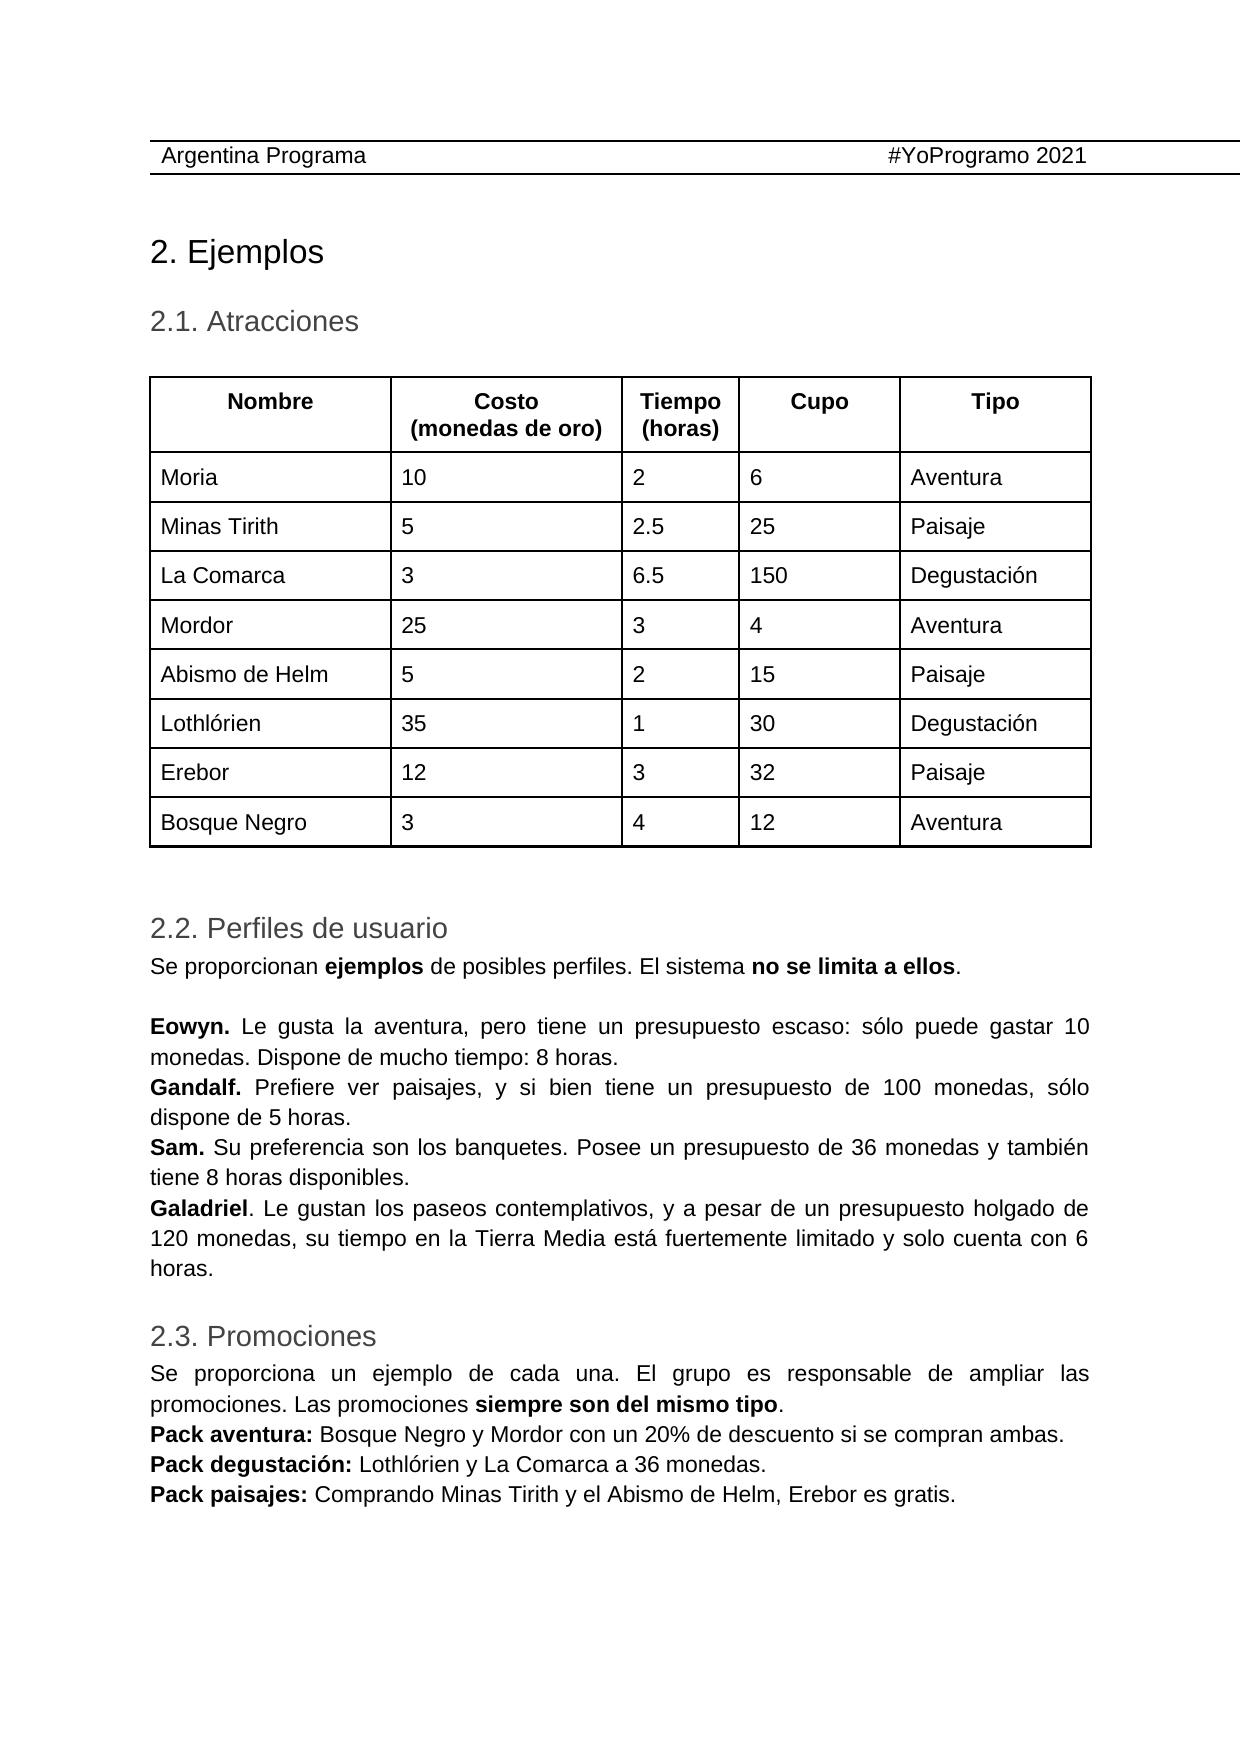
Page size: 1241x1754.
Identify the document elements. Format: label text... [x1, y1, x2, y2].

subtitle 2.2. Perfiles de usuario [150, 911, 1090, 944]
text Sam. Su preferencia son los banquetes. Posee un presupuesto de 36 monedas y también tiene 8 horas disponibles. [150, 1134, 1090, 1191]
table_cell Degustación [901, 552, 1090, 599]
table_header Tiempo (horas) [623, 378, 738, 451]
table_cell 3 [392, 798, 621, 845]
table_cell 12 [392, 749, 621, 796]
table_cell Moria [151, 453, 390, 501]
table_cell 3 [392, 552, 621, 599]
table_cell Mordor [151, 601, 390, 648]
table_cell Paisaje [901, 749, 1090, 796]
table_cell Lothlórien [151, 700, 390, 747]
table_cell Abismo de Helm [151, 650, 390, 698]
text Pack paisajes: Comprando Minas Tirith y el Abismo de Helm, Erebor es gratis. [150, 1481, 1090, 1508]
table_cell Paisaje [901, 650, 1090, 698]
table_cell Paisaje [901, 503, 1090, 550]
table_cell 25 [392, 601, 621, 648]
table_cell 10 [392, 453, 621, 501]
table_cell 4 [623, 798, 738, 845]
text Se proporcionan ejemplos de posibles perfiles. El sistema no se limita a ellos. [150, 953, 1090, 979]
table_cell Aventura [901, 453, 1090, 501]
table_cell 25 [740, 503, 899, 550]
table_cell 5 [392, 650, 621, 698]
table_cell 150 [740, 552, 899, 599]
table_cell 2.5 [623, 503, 738, 550]
table_cell 2 [623, 650, 738, 698]
table_cell Bosque Negro [151, 798, 390, 845]
table_cell 15 [740, 650, 899, 698]
subtitle 2. Ejemplos [150, 232, 1090, 270]
table_cell 6.5 [623, 552, 738, 599]
text Se proporciona un ejemplo de cada una. El grupo es responsable de ampliar las promociones. Las promociones siempre son del mismo tipo. [150, 1360, 1090, 1417]
table_cell Minas Tirith [151, 503, 390, 550]
text Galadriel. Le gustan los paseos contemplativos, y a pesar de un presupuesto holgado de 120 monedas, su tiempo en la Tierra Media está fuertemente limitado y solo cuenta con 6 horas. [150, 1194, 1090, 1281]
table_cell 3 [623, 601, 738, 648]
table_cell 35 [392, 700, 621, 747]
text Pack degustación: Lothlórien y La Comarca a 36 monedas. [150, 1451, 1090, 1477]
table_cell Erebor [151, 749, 390, 796]
table_cell 6 [740, 453, 899, 501]
table_cell 4 [740, 601, 899, 648]
table_cell 12 [740, 798, 899, 845]
subtitle 2.1. Atracciones [150, 303, 1090, 337]
text Eowyn. Le gusta la aventura, pero tiene un presupuesto escaso: sólo puede gastar 10 monedas. Dispone de mucho tiempo: 8 horas. [150, 1013, 1090, 1070]
table_cell 3 [623, 749, 738, 796]
table_cell 32 [740, 749, 899, 796]
table_cell 1 [623, 700, 738, 747]
table_cell Degustación [901, 700, 1090, 747]
table_header Cupo [740, 378, 899, 451]
table_header Costo (monedas de oro) [392, 378, 621, 451]
table_cell Aventura [901, 798, 1090, 845]
table_header Tipo [901, 378, 1090, 451]
subtitle 2.3. Promociones [150, 1318, 1090, 1352]
table_header Nombre [151, 378, 390, 451]
table_cell 2 [623, 453, 738, 501]
text Gandalf. Prefiere ver paisajes, y si bien tiene un presupuesto de 100 monedas, sólo dispone de 5 horas. [150, 1074, 1090, 1130]
table_cell 30 [740, 700, 899, 747]
text Pack aventura: Bosque Negro y Mordor con un 20% de descuento si se compran ambas. [150, 1421, 1090, 1447]
table_cell 5 [392, 503, 621, 550]
table_cell La Comarca [151, 552, 390, 599]
table_cell Aventura [901, 601, 1090, 648]
